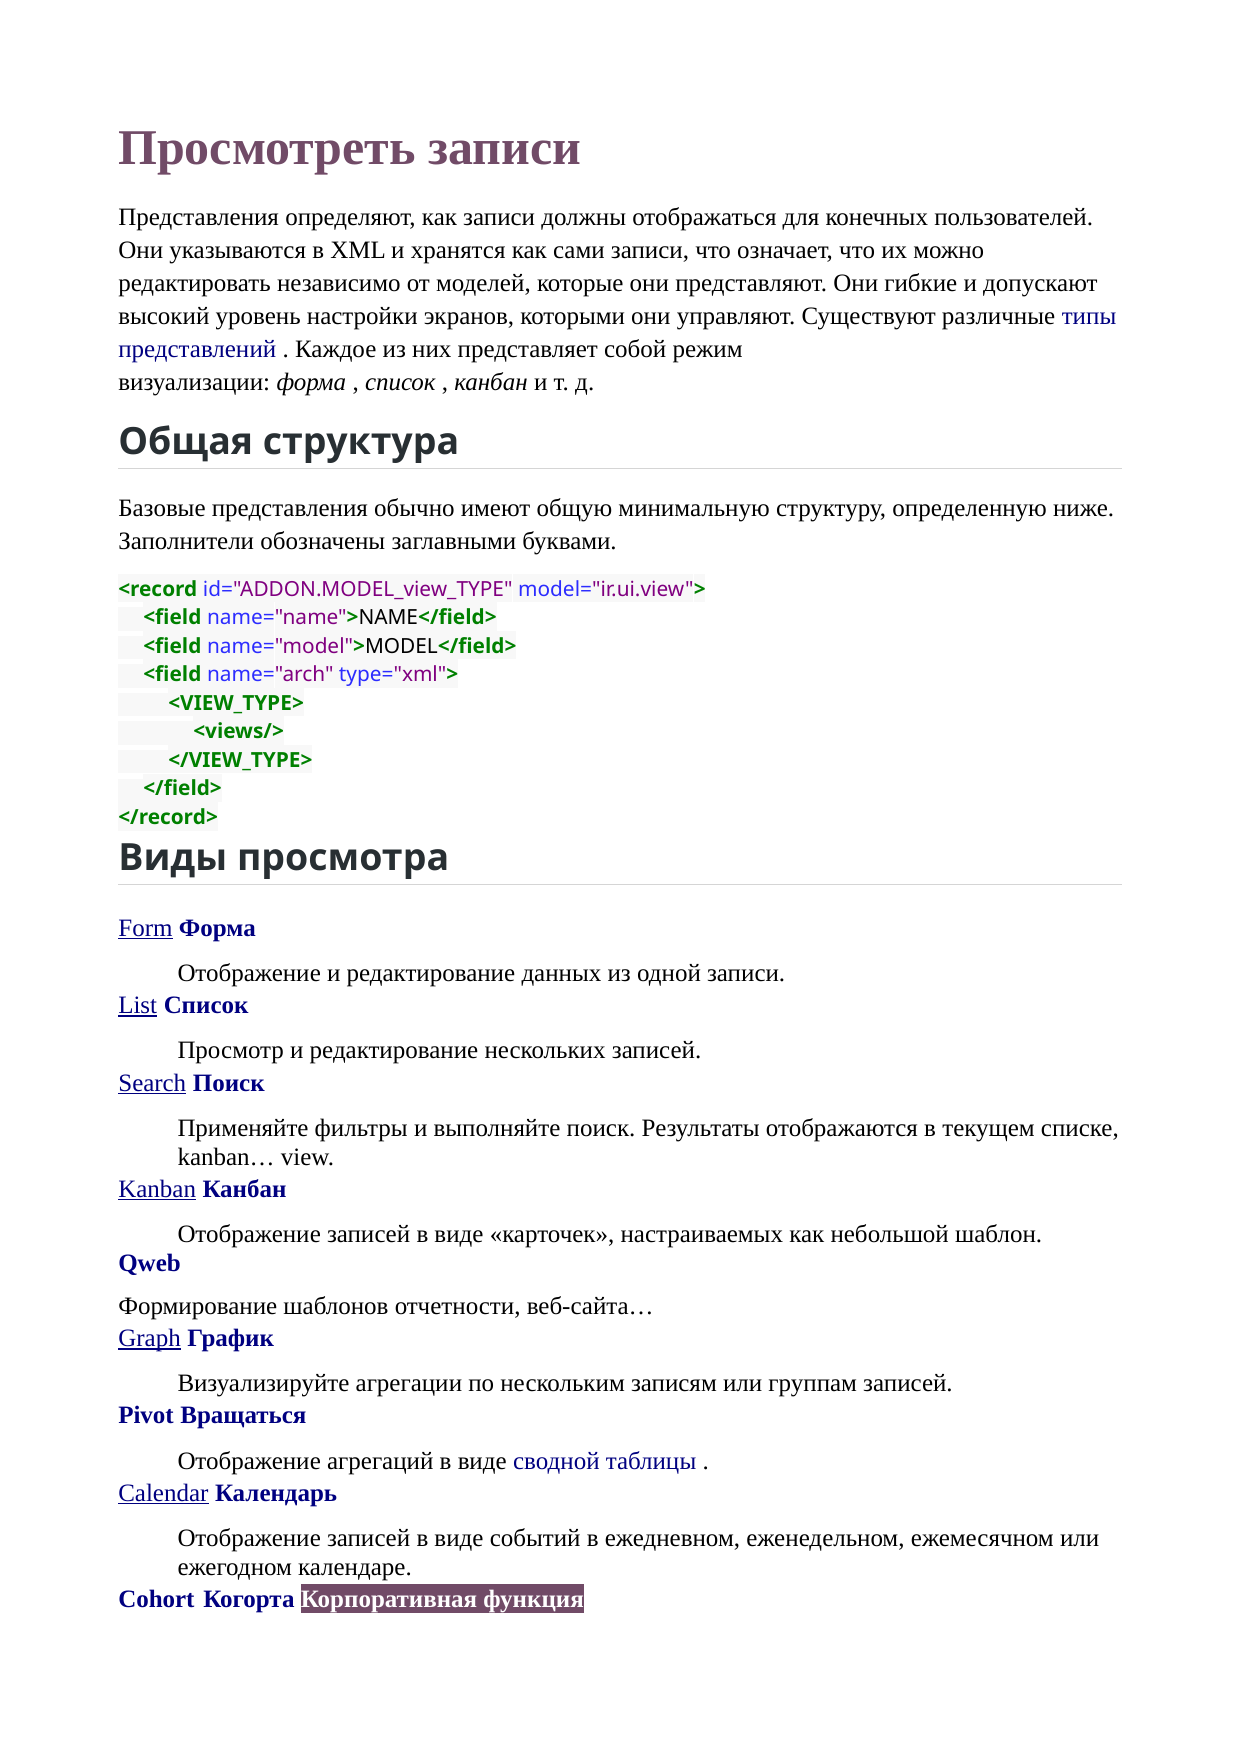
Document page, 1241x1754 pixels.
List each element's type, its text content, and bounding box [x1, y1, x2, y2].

text Базовые представления обычно имеют общую минимальную структуру, определенную ниже. Заполнители обозначены заглавными буквами. [118, 493, 1122, 555]
list Формирование шаблонов отчетности, веб-сайта… [118, 1291, 1122, 1320]
text </VIEW_TYPE> [118, 745, 1122, 773]
text <field name="model">MODEL</field> [118, 631, 1122, 659]
list Отображение агрегаций в виде сводной таблицы . [177, 1446, 1122, 1474]
subtitle Qweb [118, 1248, 1122, 1276]
list Отображение записей в виде «карточек», настраиваемых как небольшой шаблон. [177, 1219, 1122, 1248]
subtitle Просмотреть записи [118, 118, 1122, 176]
subtitle Calendar Календарь [118, 1474, 1122, 1509]
text <field name="name">NAME</field> [118, 602, 1122, 631]
list Отображение записей в виде событий в ежедневном, еженедельном, ежемесячном или ежегодном календаре. [177, 1523, 1122, 1581]
subtitle Kanban Канбан [118, 1170, 1122, 1204]
list Просмотр и редактирование нескольких записей. [177, 1035, 1122, 1064]
subtitle Виды просмотра [118, 831, 1122, 884]
text Представления определяют, как записи должны отображаться для конечных пользователей. Они указываются в XML и хранятся как сами записи, что означает, что их можно редактировать независимо от моделей, которые они представляют. Они гибкие и допускают высокий уровень настройки экранов, которыми они управляют. Существуют различные типы представлений . Каждое из них представляет собой режим визуализации: форма , список , канбан и т. д. [118, 202, 1122, 396]
text <views/> [118, 716, 1122, 745]
text </field> [118, 773, 1122, 802]
subtitle Graph График [118, 1320, 1122, 1354]
subtitle Общая структура [118, 414, 1122, 468]
text <VIEW_TYPE> [118, 688, 1122, 716]
text <field name="arch" type="xml"> [118, 659, 1122, 688]
list CohortfКогорта Корпоративная функция [118, 1581, 1122, 1615]
list Применяйте фильтры и выполняйте поиск. Результаты отображаются в текущем списке, kanban… view. [177, 1113, 1122, 1170]
text </record> [118, 802, 1122, 831]
subtitle Search Поиск [118, 1064, 1122, 1098]
subtitle Form Форма [118, 909, 1122, 943]
subtitle List Список [118, 987, 1122, 1021]
list Визуализируйте агрегации по нескольким записям или группам записей. [177, 1368, 1122, 1397]
text <record id="ADDON.MODEL_view_TYPE" model="ir.ui.view"> [118, 574, 1122, 602]
subtitle Pivot Вращаться [118, 1397, 1122, 1431]
list Отображение и редактирование данных из одной записи. [177, 958, 1122, 987]
